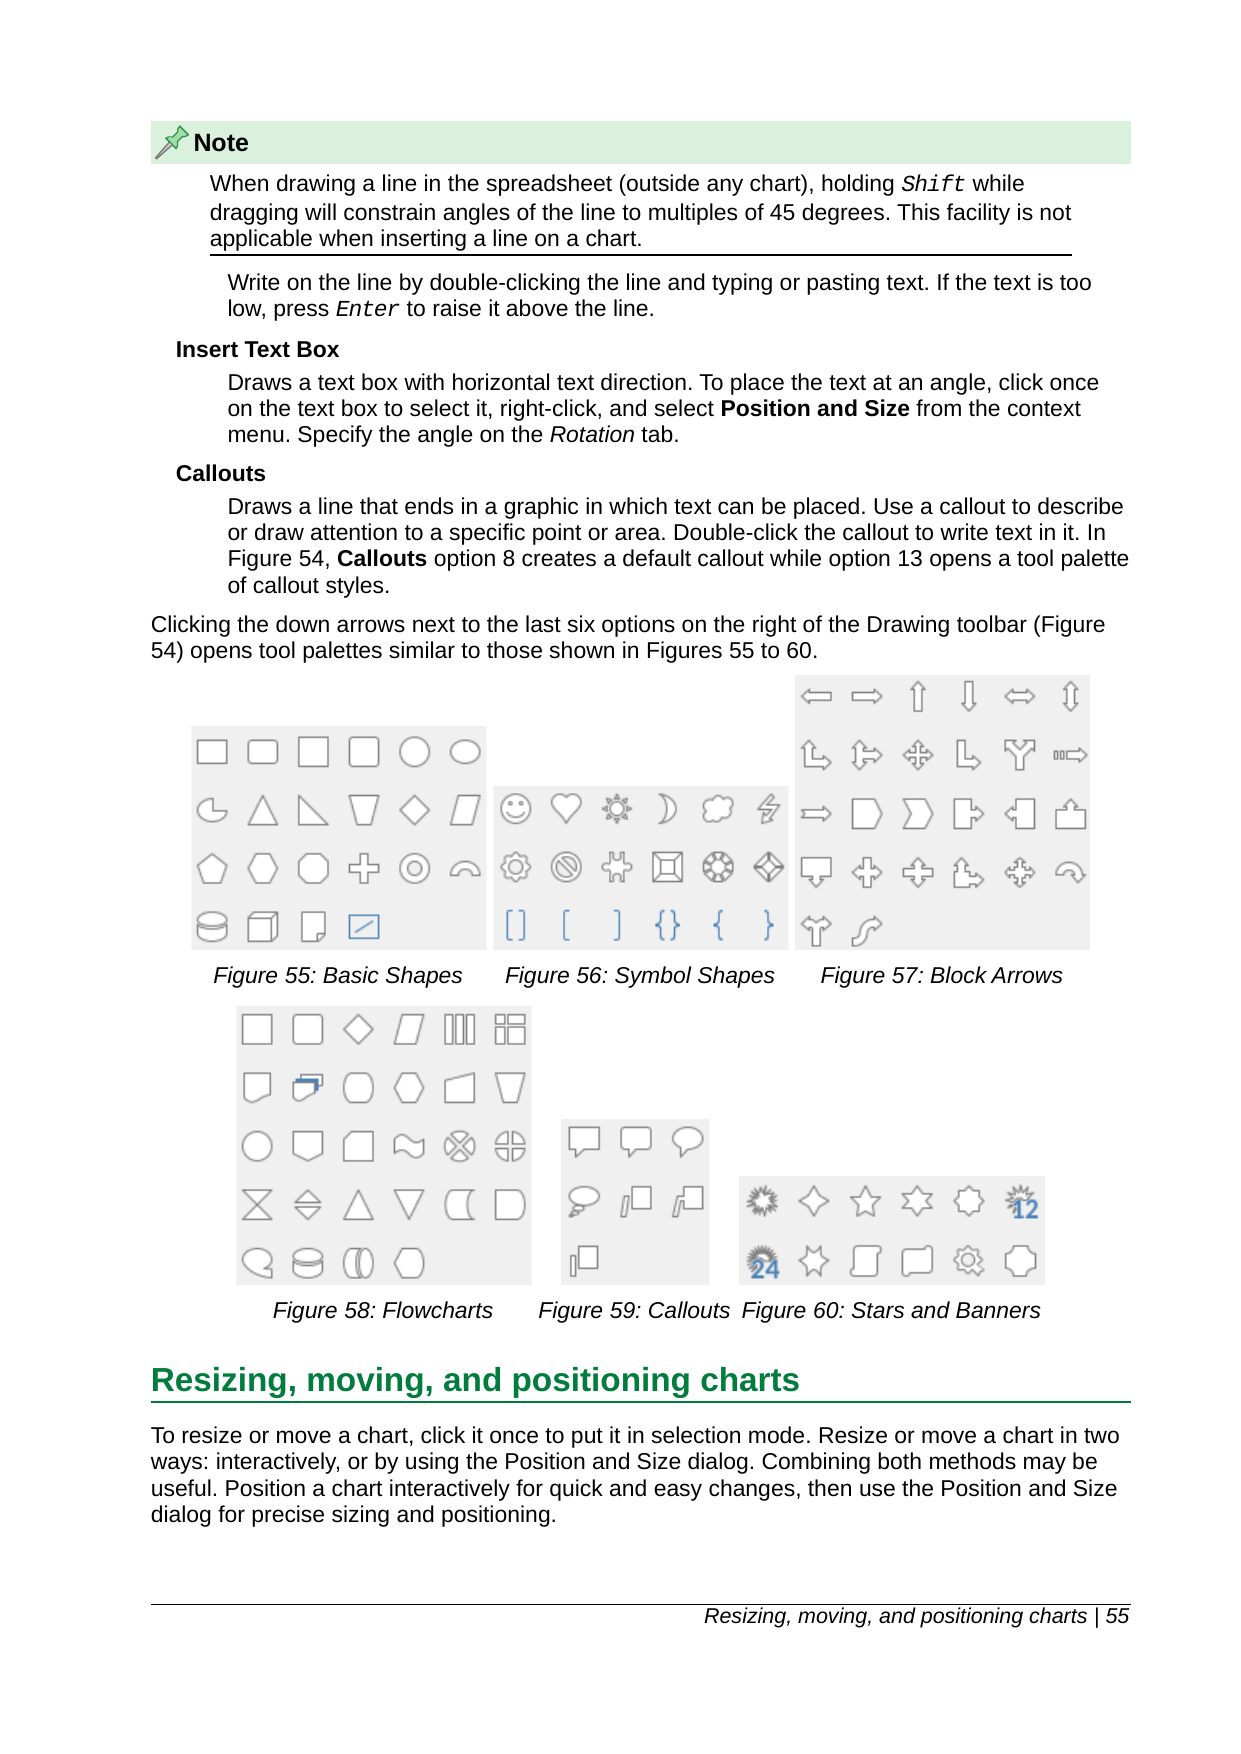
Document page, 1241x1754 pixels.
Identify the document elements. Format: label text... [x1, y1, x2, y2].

text Figure 55: Basic Shapes [191, 962, 487, 989]
text Write on the line by double-clicking the line and typing or pasting text. If the text is too low, press Enter to raise it above the line. [227, 269, 1131, 323]
text Figure 57: Block Arrows [795, 962, 1090, 989]
text To resize or move a chart, click it once to put it in selection mode. Resize or move a chart in two ways: interactively, or by using the Position and Size dialog. Combining both methods may be useful. Position a chart interactively for quick and easy changes, then use the Position and Size dialog for precise sizing and positioning. [151, 1422, 1131, 1527]
subtitle Note [151, 121, 1131, 164]
text Figure 59: Callouts [538, 1297, 733, 1323]
text Draws a text box with horizontal text direction. To place the text at an angle, click once on the text box to select it, right-click, and select Position and Size from the context menu. Specify the angle on the Rotation tab. [227, 368, 1131, 448]
text Figure 58: Flowcharts [236, 1297, 532, 1323]
picture [236, 1006, 532, 1285]
text Insert Text Box [176, 336, 1131, 362]
text Draws a line that ends in a graphic in which text can be placed. Use a callout to describe or draw attention to a specific point or area. Double-click the callout to write text in it. In Figure 54, Callouts option 8 creates a default callout while option 13 opens a tool palette of callout styles. [227, 493, 1131, 598]
text Callouts [176, 460, 1131, 486]
subtitle Resizing, moving, and positioning charts [151, 1359, 1131, 1401]
picture [739, 1176, 1046, 1285]
text Figure 60: Stars and Banners [739, 1297, 1045, 1323]
text When drawing a line in the spreadsheet (outside any chart), holding Shift while dragging will constrain angles of the line to multiples of 45 degrees. This facility is not applicable when inserting a line on a chart. [209, 170, 1072, 256]
picture [191, 726, 487, 950]
picture [561, 1119, 710, 1285]
text Figure 56: Symbol Shapes [493, 962, 788, 989]
picture [795, 675, 1091, 950]
picture [493, 786, 789, 950]
text Clicking the down arrows next to the last six options on the right of the Drawing toolbar (Figure 54) opens tool palettes similar to those shown in Figures 55 to 60. [151, 611, 1131, 663]
